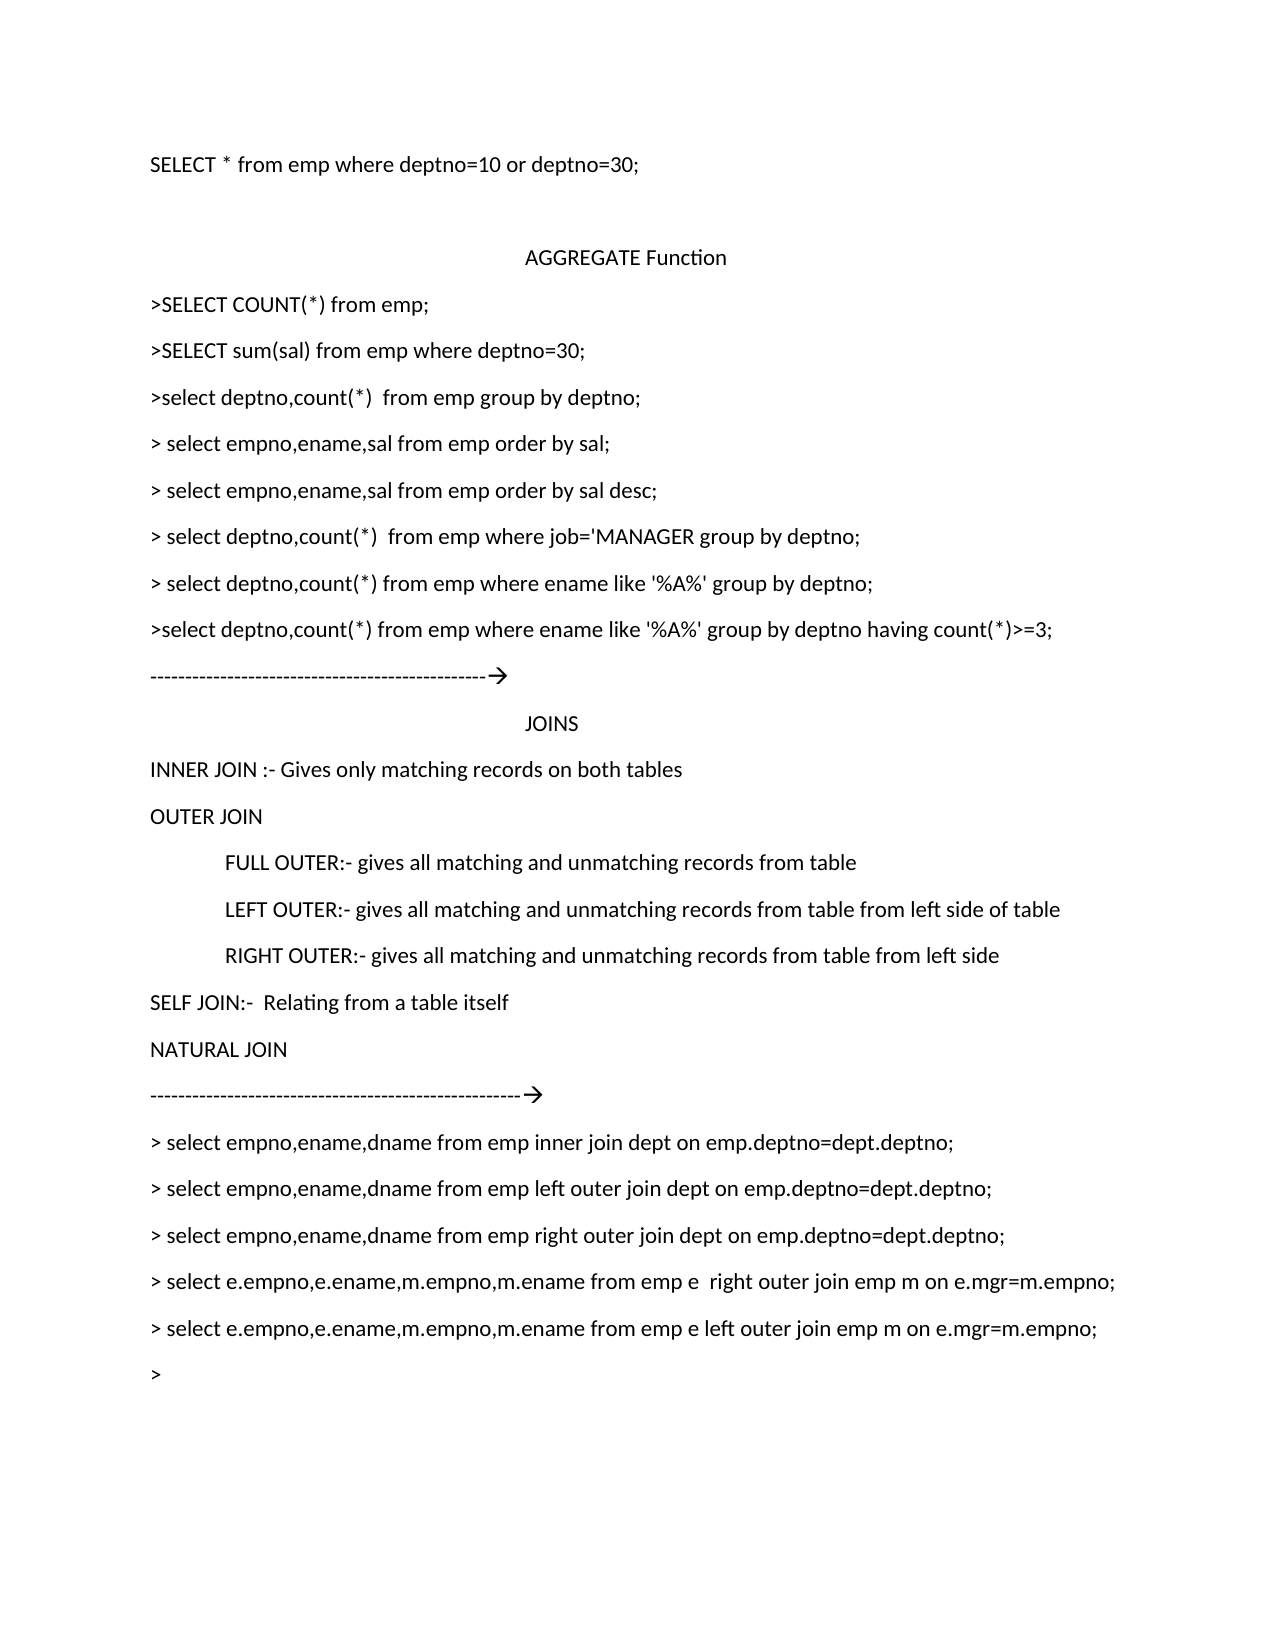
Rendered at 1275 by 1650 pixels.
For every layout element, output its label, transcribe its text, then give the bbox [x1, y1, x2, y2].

text RIGHT OUTER:- gives all matching and unmatching records from table from left side [150, 942, 1125, 969]
text > select empno,ename,dname from emp inner join dept on emp.deptno=dept.deptno; [150, 1128, 1125, 1156]
text > select deptno,count(*) from emp where job='MANAGER group by deptno; [150, 522, 1125, 551]
text INNER JOIN :- Gives only matching records on both tables [150, 755, 1125, 783]
text >select deptno,count(*) from emp where ename like '%A%' group by deptno having count(*)>=3; [150, 616, 1125, 644]
text > select e.empno,e.ename,m.empno,m.ename from emp e left outer join emp m on e.mgr=m.empno; [150, 1314, 1125, 1342]
text > [150, 1361, 1125, 1389]
text JOINS [450, 709, 1125, 737]
text ------------------------------------------------ [150, 662, 1125, 690]
text SELECT * from emp where deptno=10 or deptno=30; [150, 150, 1125, 178]
text > select empno,ename,sal from emp order by sal desc; [150, 476, 1125, 504]
text NATURAL JOIN [150, 1035, 1125, 1063]
text >SELECT sum(sal) from emp where deptno=30; [150, 336, 1125, 364]
text SELF JOIN:- Relating from a table itself [150, 988, 1125, 1016]
text >select deptno,count(*) from emp group by deptno; [150, 383, 1125, 411]
text > select e.empno,e.ename,m.empno,m.ename from emp e right outer join emp m on e.mgr=m.empno; [150, 1267, 1125, 1296]
text > select empno,ename,dname from emp right outer join dept on emp.deptno=dept.deptno; [150, 1221, 1125, 1249]
text > select empno,ename,dname from emp left outer join dept on emp.deptno=dept.deptno; [150, 1174, 1125, 1202]
text AGGREGATE Function [450, 243, 1125, 271]
text > select empno,ename,sal from emp order by sal; [150, 429, 1125, 457]
text > select deptno,count(*) from emp where ename like '%A%' group by deptno; [150, 569, 1125, 597]
text FULL OUTER:- gives all matching and unmatching records from table [150, 848, 1125, 876]
text >SELECT COUNT(*) from emp; [150, 290, 1125, 318]
text ----------------------------------------------------- [150, 1081, 1125, 1109]
text LEFT OUTER:- gives all matching and unmatching records from table from left side of table [150, 895, 1125, 923]
text OUTER JOIN [150, 802, 1125, 830]
